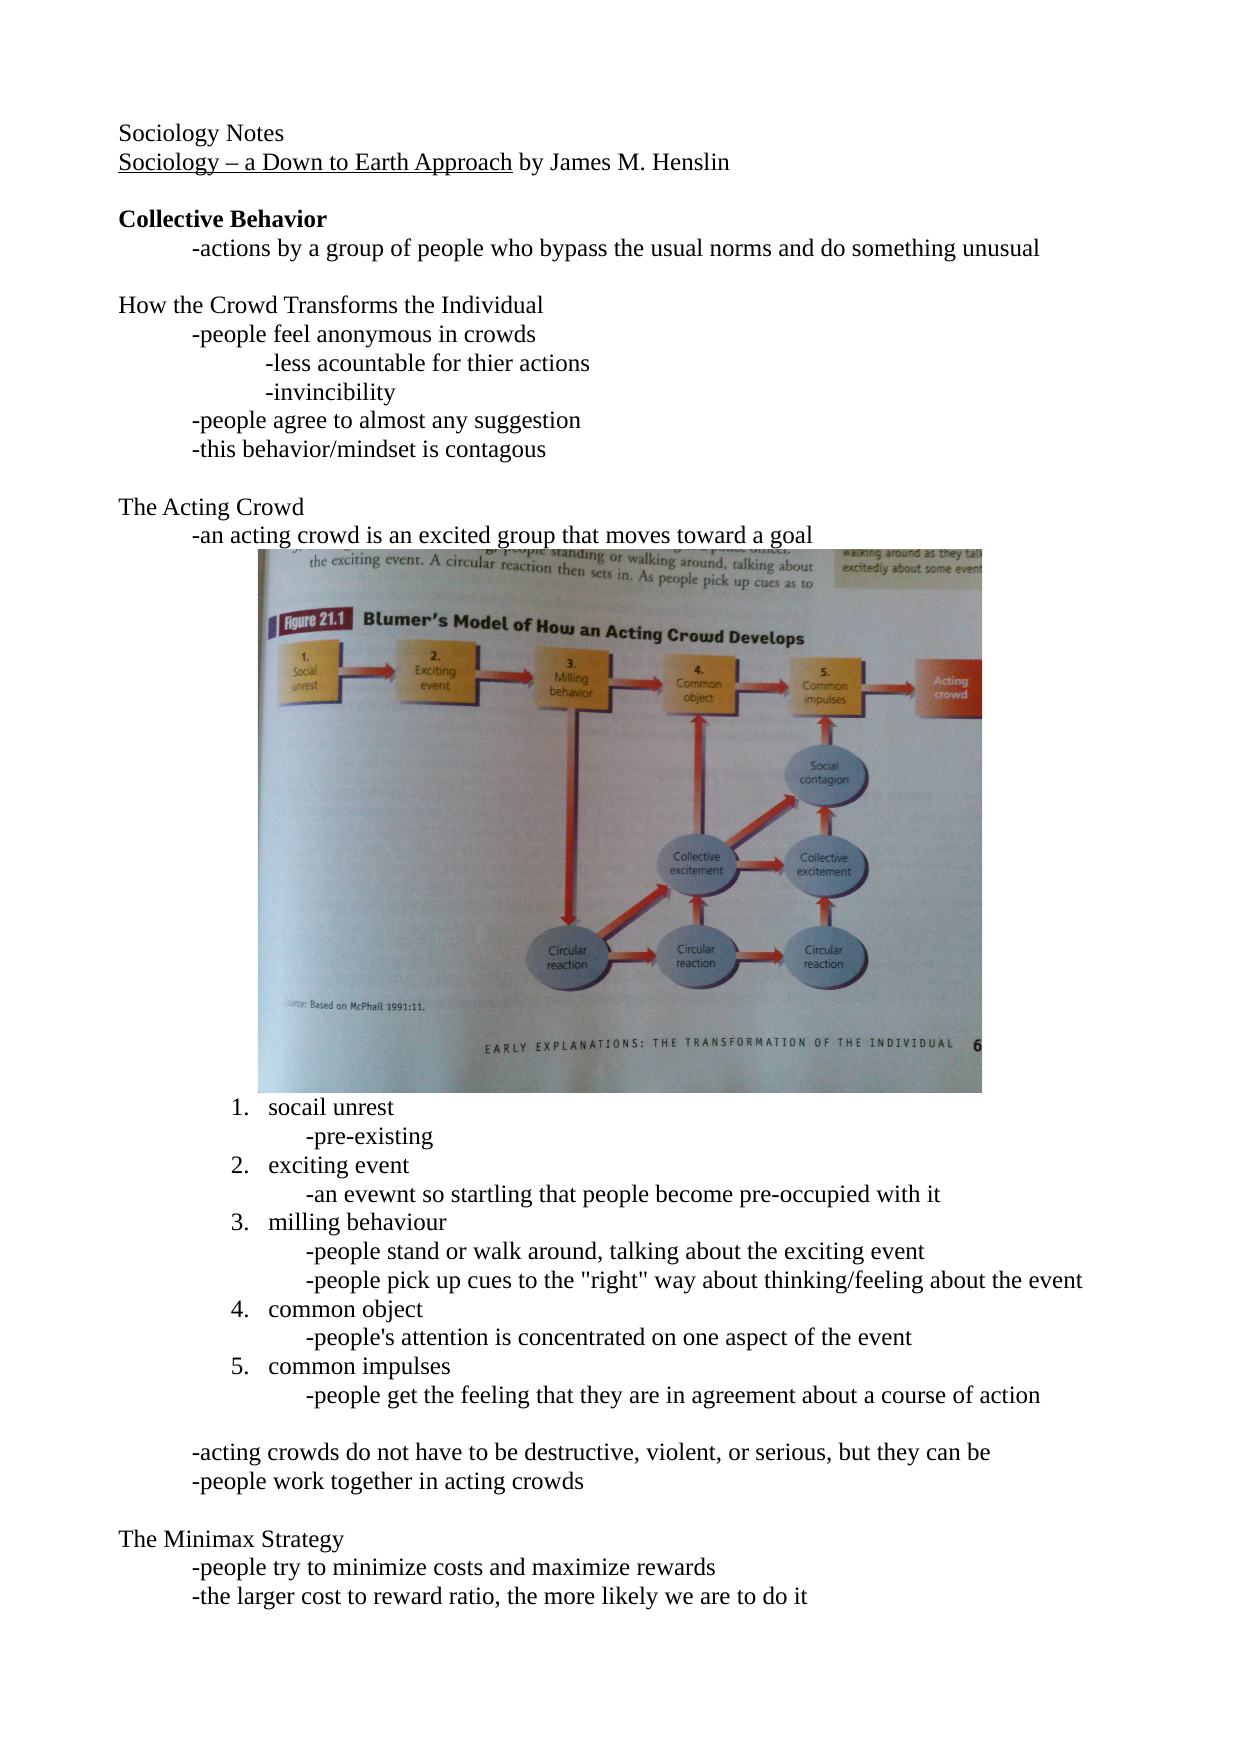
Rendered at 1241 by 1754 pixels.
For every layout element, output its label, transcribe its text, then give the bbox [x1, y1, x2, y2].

text Sociology – a Down to Earth Approach by James M. Henslin [118, 147, 1122, 176]
text How the Crowd Transforms the Individual [118, 291, 1122, 319]
list -people pick up cues to the "right" way about thinking/feeling about the event [268, 1265, 1122, 1294]
list common impulses [231, 1351, 1122, 1380]
text -less acountable for thier actions [118, 348, 1122, 377]
text -the larger cost to reward ratio, the more likely we are to do it [118, 1581, 1122, 1610]
list common object [231, 1294, 1122, 1322]
text -people agree to almost any suggestion [118, 406, 1122, 434]
text -people feel anonymous in crowds [118, 319, 1122, 348]
list -people's attention is concentrated on one aspect of the event [268, 1322, 1122, 1351]
list -people stand or walk around, talking about the exciting event [268, 1236, 1122, 1265]
text -invincibility [118, 377, 1122, 406]
text -people try to minimize costs and maximize rewards [118, 1552, 1122, 1581]
text The Acting Crowd [118, 492, 1122, 521]
text -this behavior/mindset is contagous [118, 434, 1122, 463]
list exciting event [231, 1150, 1122, 1179]
list -an evewnt so startling that people become pre-occupied with it [268, 1179, 1122, 1207]
text Sociology Notes [118, 118, 1122, 147]
text Collective Behavior [118, 204, 1122, 233]
list -people get the feeling that they are in agreement about a course of action [268, 1380, 1122, 1409]
text The Minimax Strategy [118, 1524, 1122, 1552]
text -acting crowds do not have to be destructive, violent, or serious, but they can be [118, 1437, 1122, 1466]
picture [257, 549, 983, 1093]
list -pre-existing [268, 1121, 1122, 1150]
text -an acting crowd is an excited group that moves toward a goal [118, 521, 1122, 549]
text -actions by a group of people who bypass the usual norms and do something unusual [118, 233, 1122, 262]
list milling behaviour [231, 1207, 1122, 1236]
list socail unrest [231, 549, 1122, 1121]
text -people work together in acting crowds [118, 1466, 1122, 1495]
